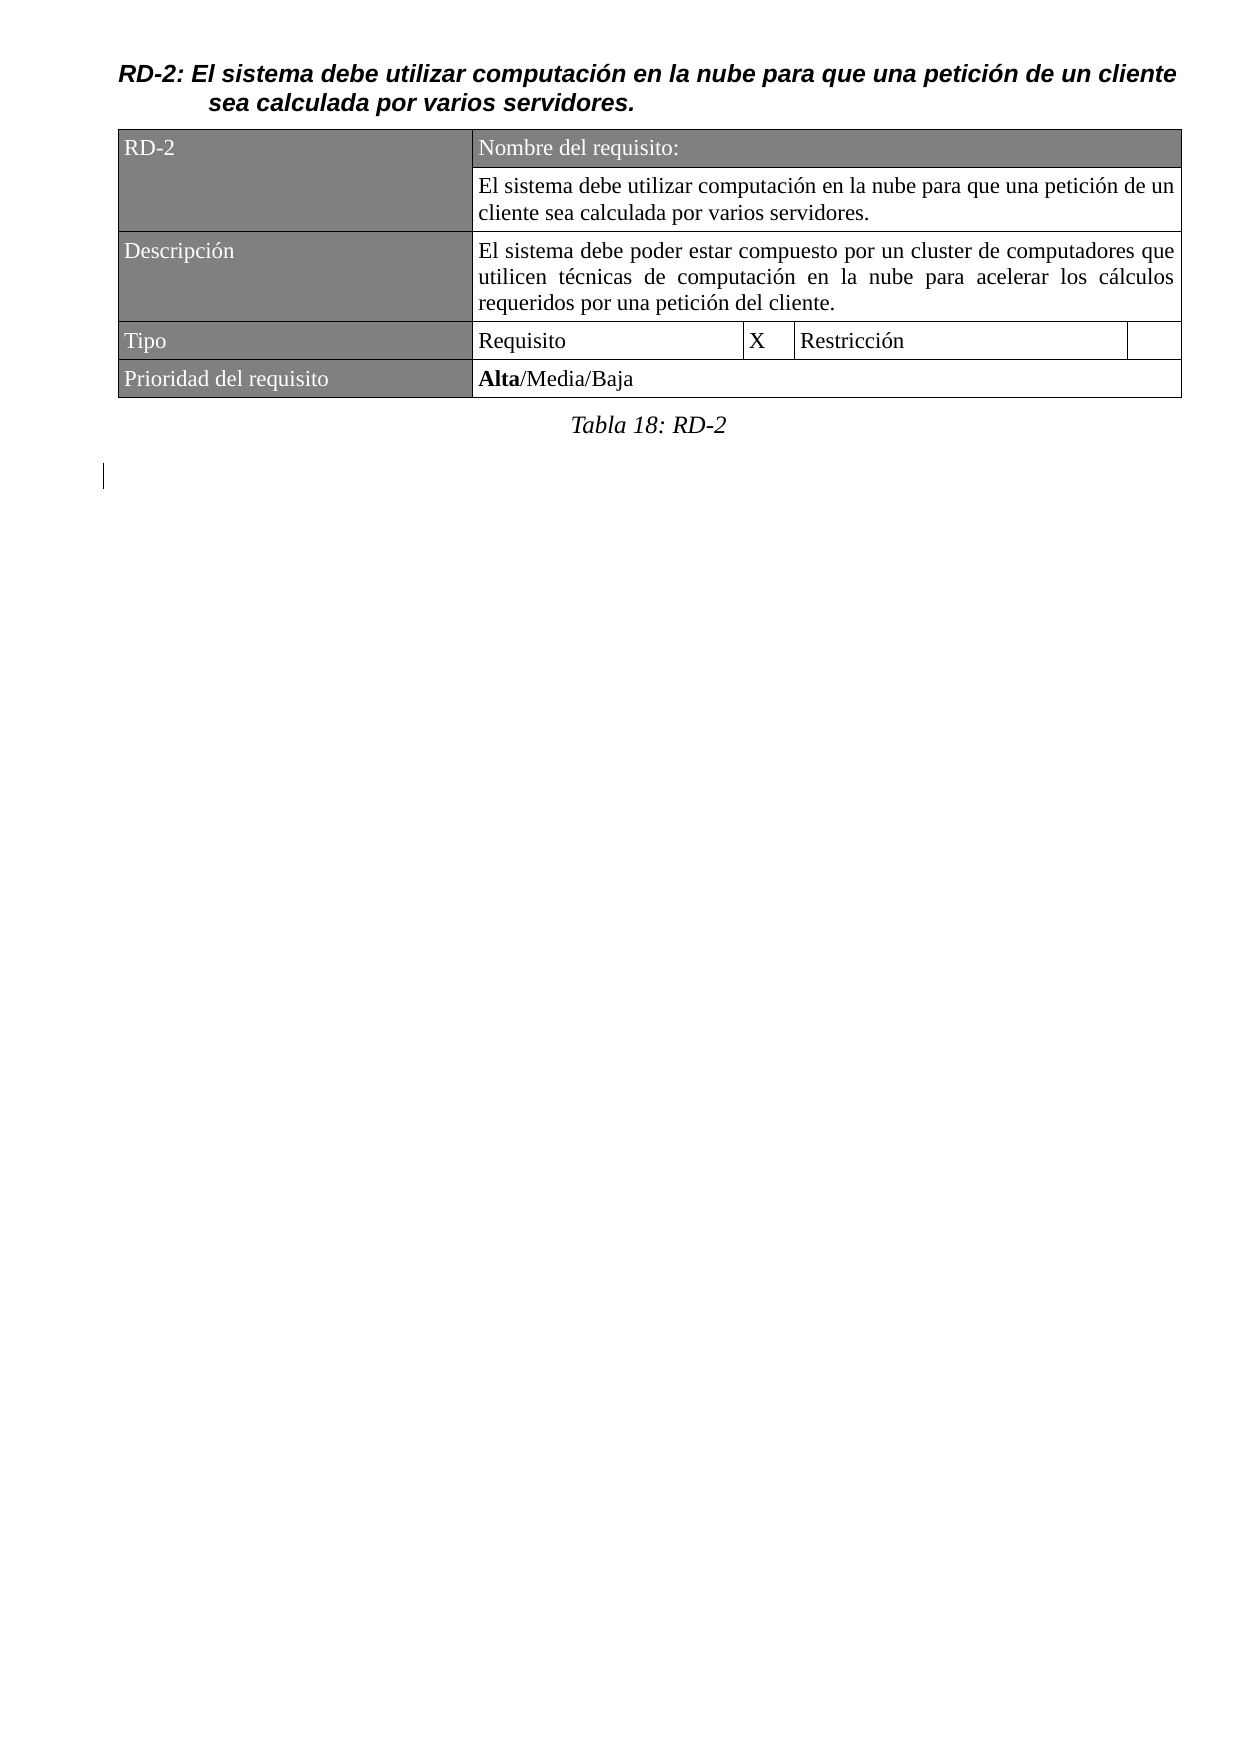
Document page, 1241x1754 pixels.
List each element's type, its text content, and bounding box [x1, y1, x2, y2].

table_cell Prioridad del requisito [119, 360, 472, 397]
table_header RD-2 [119, 130, 472, 231]
table_cell Alta/Media/Baja [473, 360, 1181, 397]
table_cell El sistema debe poder estar compuesto por un cluster de computadores que utilicen técnicas de computación en la nube para acelerar los cálculos requeridos por una petición del cliente. [473, 232, 1181, 321]
table_cell Descripción [119, 232, 472, 321]
subtitle RD-2: El sistema debe utilizar computación en la nube para que una petición de un cliente sea calculada por varios servidores. [118, 59, 1181, 116]
table_cell Restricción [795, 322, 1127, 359]
table_cell X [744, 322, 794, 359]
text Tabla 18: RD-2 [118, 410, 1181, 438]
table_cell Tipo [119, 322, 472, 359]
table_cell El sistema debe utilizar computación en la nube para que una petición de un cliente sea calculada por varios servidores. [473, 168, 1181, 231]
table_cell Requisito [473, 322, 743, 359]
table_header Nombre del requisito: [473, 130, 1181, 167]
table_cell [1128, 322, 1181, 359]
